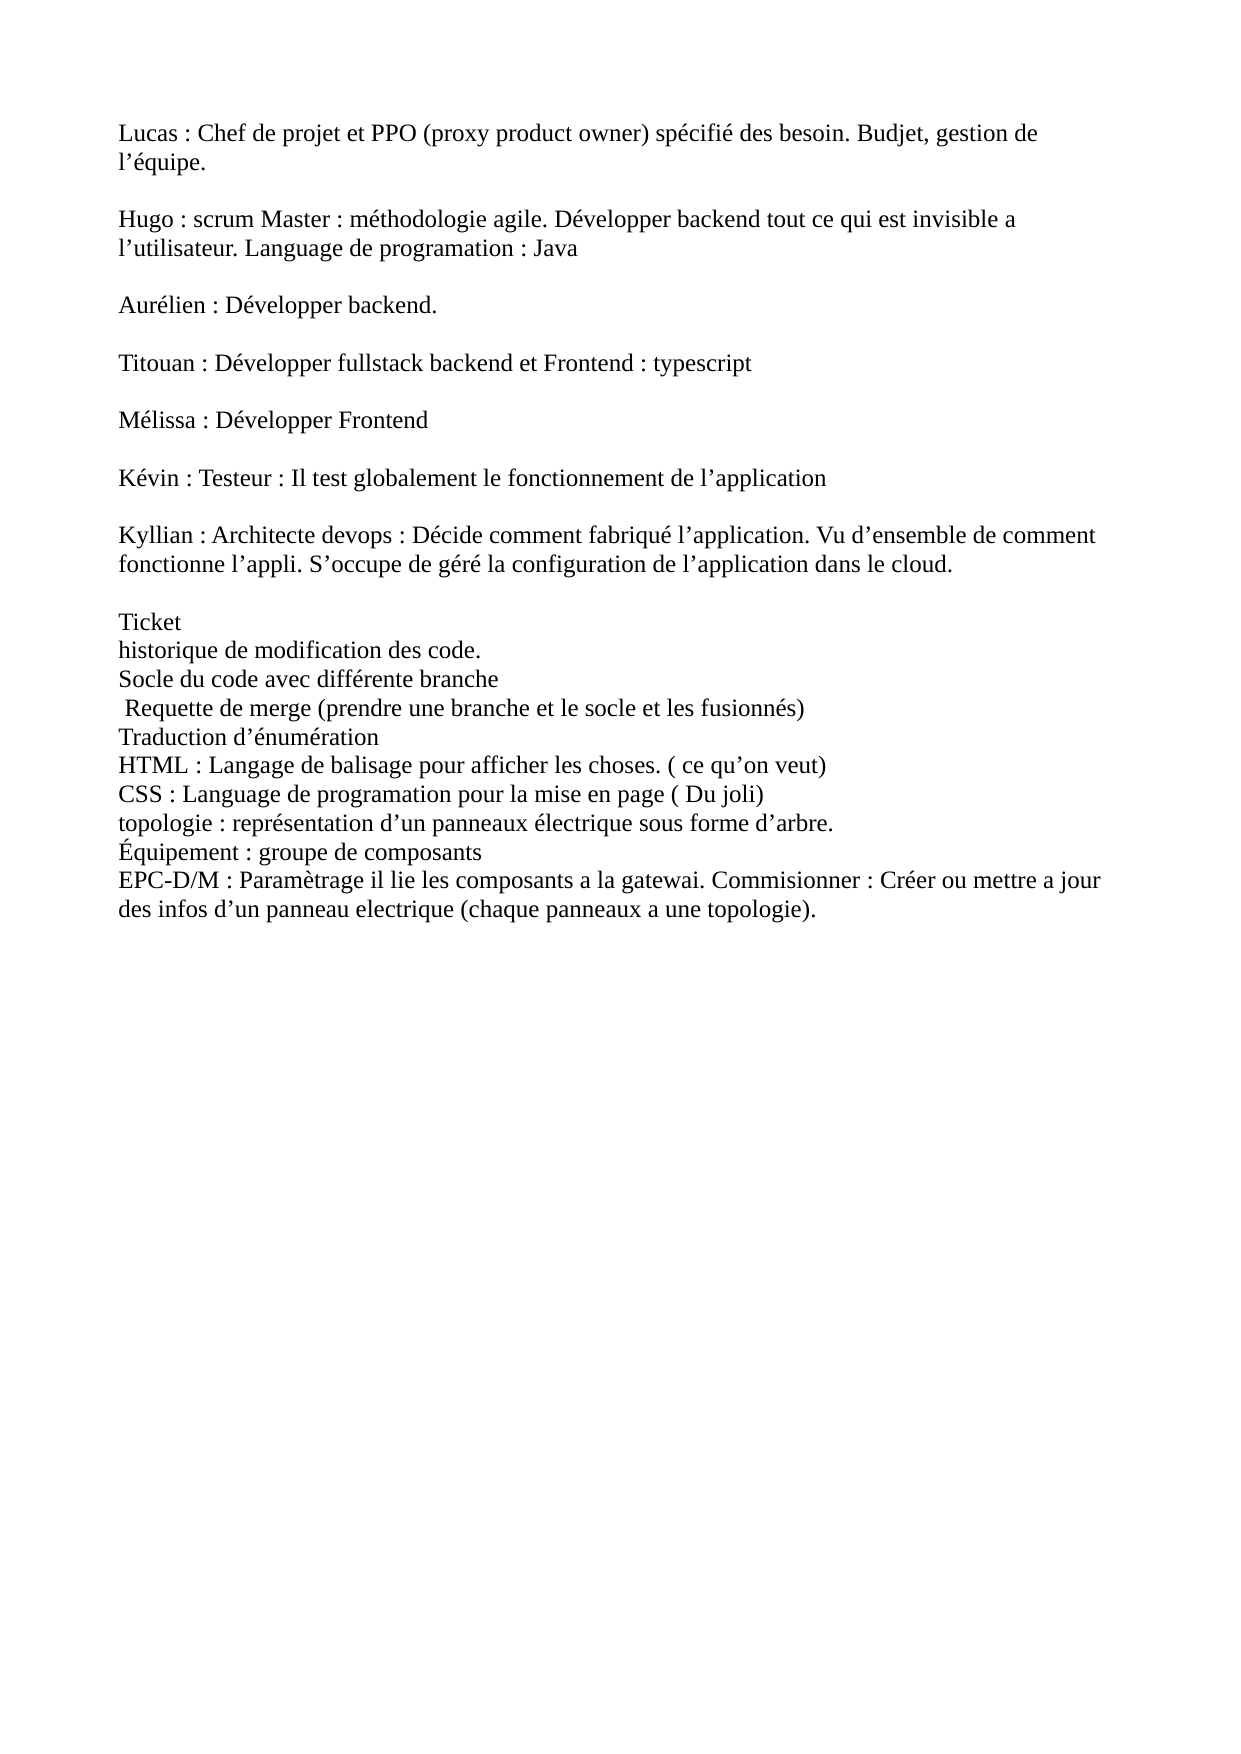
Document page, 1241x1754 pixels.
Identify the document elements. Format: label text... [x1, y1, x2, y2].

text Requette de merge (prendre une branche et le socle et les fusionnés) [118, 693, 1122, 722]
text Ticket [118, 607, 1122, 636]
text CSS : Language de programation pour la mise en page ( Du joli) [118, 779, 1122, 808]
text Aurélien : Développer backend. [118, 291, 1122, 319]
text Hugo : scrum Master : méthodologie agile. Développer backend tout ce qui est invisible a l’utilisateur. Language de programation : Java [118, 204, 1122, 262]
text Lucas : Chef de projet et PPO (proxy product owner) spécifié des besoin. Budjet, gestion de l’équipe. [118, 118, 1122, 176]
text Kévin : Testeur : Il test globalement le fonctionnement de l’application [118, 463, 1122, 492]
text Titouan : Développer fullstack backend et Frontend : typescript [118, 348, 1122, 377]
text topologie : représentation d’un panneaux électrique sous forme d’arbre. [118, 808, 1122, 837]
text Traduction d’énumération [118, 722, 1122, 751]
text Kyllian : Architecte devops : Décide comment fabriqué l’application. Vu d’ensemble de comment fonctionne l’appli. S’occupe de géré la configuration de l’application dans le cloud. [118, 521, 1122, 578]
text Socle du code avec différente branche [118, 664, 1122, 693]
text historique de modification des code. [118, 636, 1122, 664]
text Équipement : groupe de composants [118, 837, 1122, 866]
text EPC-D/M : Paramètrage il lie les composants a la gatewai. Commisionner : Créer ou mettre a jour des infos d’un panneau electrique (chaque panneaux a une topologie). [118, 866, 1122, 923]
text Mélissa : Développer Frontend [118, 406, 1122, 434]
text HTML : Langage de balisage pour afficher les choses. ( ce qu’on veut) [118, 751, 1122, 779]
